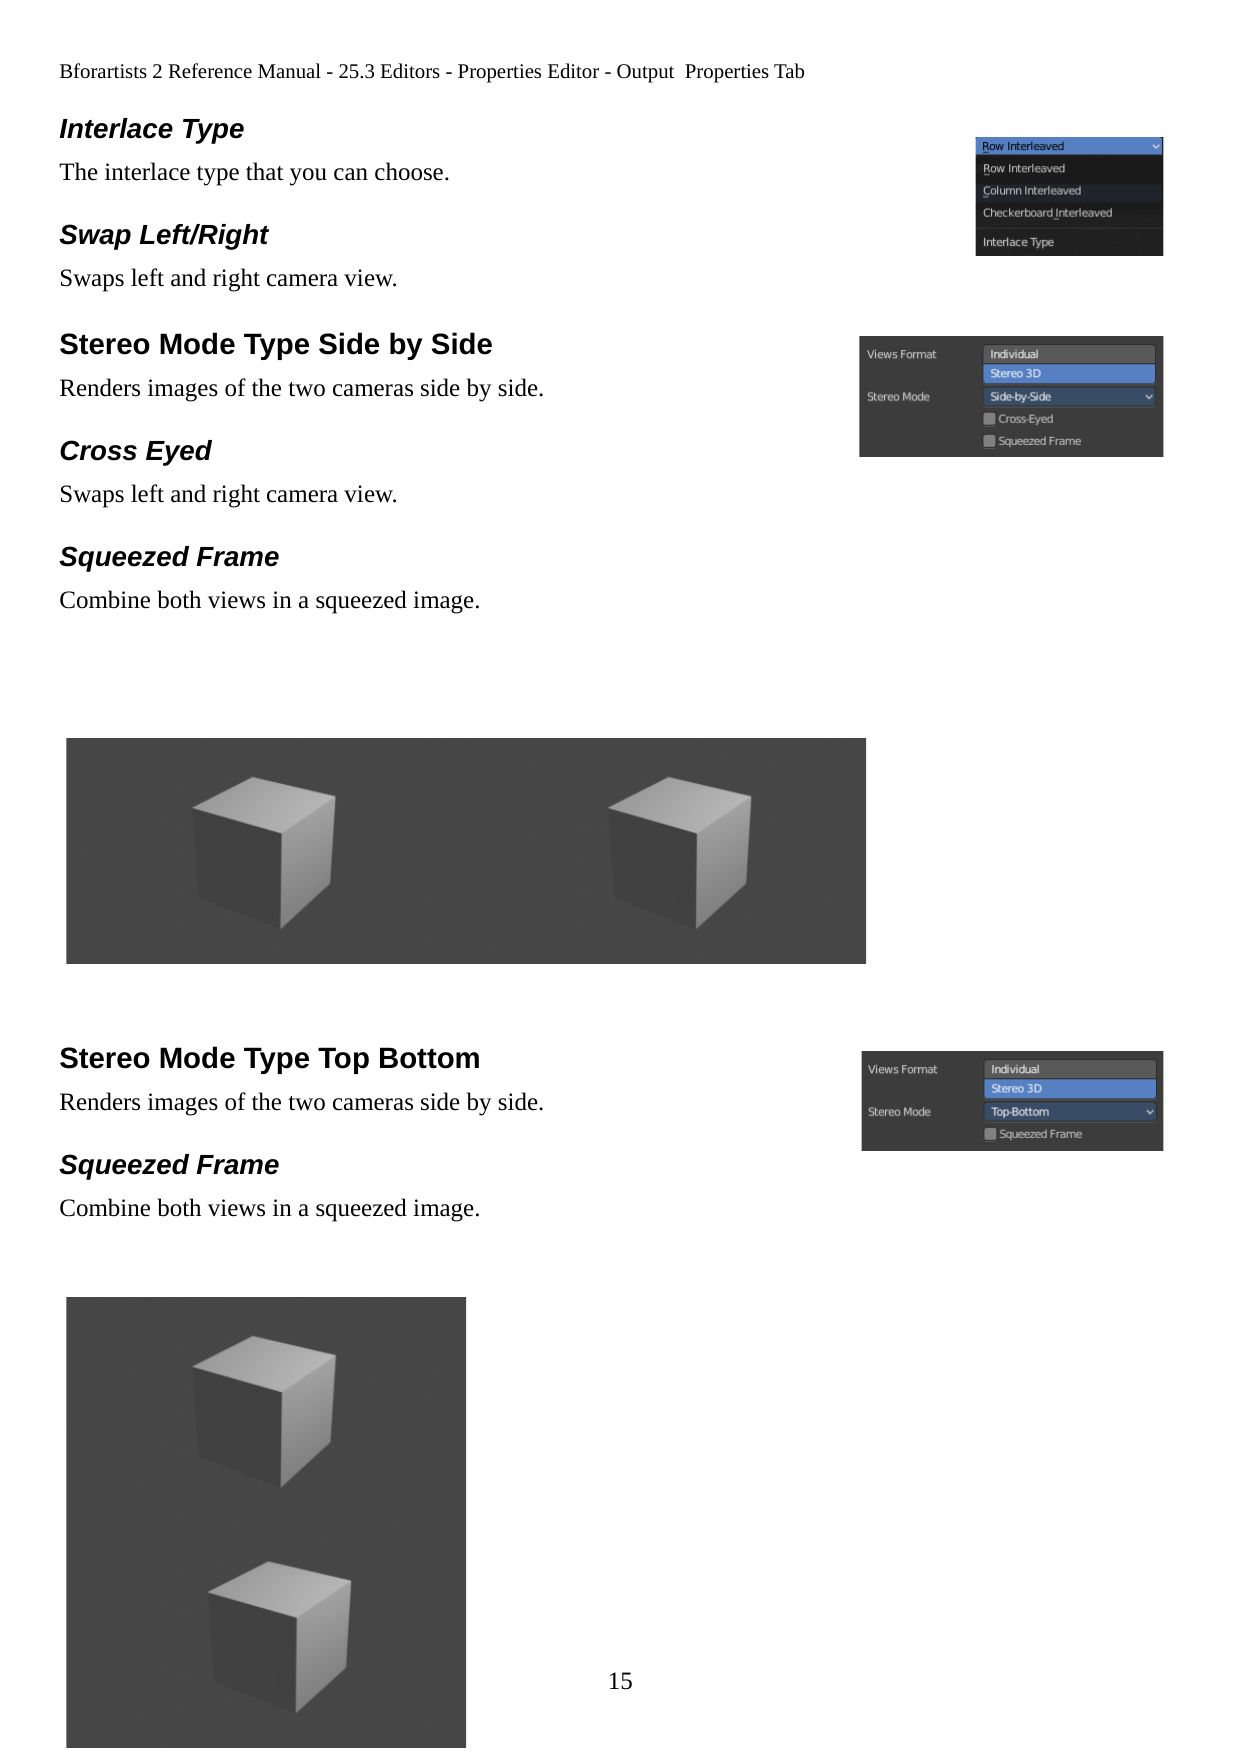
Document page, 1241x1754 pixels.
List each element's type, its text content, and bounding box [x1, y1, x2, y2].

picture [66, 1297, 467, 1748]
picture [861, 1051, 1164, 1151]
subtitle Stereo Mode Type Side by Side [59, 327, 1181, 360]
text Swaps left and right camera view. [59, 479, 1181, 507]
text The interlace type that you can choose. [59, 157, 975, 186]
text Swaps left and right camera view. [59, 263, 1181, 292]
subtitle Interlace Type [59, 113, 1181, 144]
subtitle Squeezed Frame [59, 1149, 1181, 1181]
text Renders images of the two cameras side by side. [59, 1087, 861, 1116]
subtitle Cross Eyed [59, 434, 1181, 466]
picture [975, 137, 1164, 256]
text Combine both views in a squeezed image. [59, 585, 1181, 613]
text Combine both views in a squeezed image. [59, 1193, 1181, 1222]
picture [66, 738, 867, 964]
subtitle Swap Left/Right [59, 218, 975, 250]
picture [859, 336, 1164, 457]
subtitle Stereo Mode Type Top Bottom [59, 1041, 1181, 1074]
text Renders images of the two cameras side by side. [59, 373, 859, 402]
subtitle Squeezed Frame [59, 540, 1181, 572]
subtitle [1164, 218, 1181, 250]
